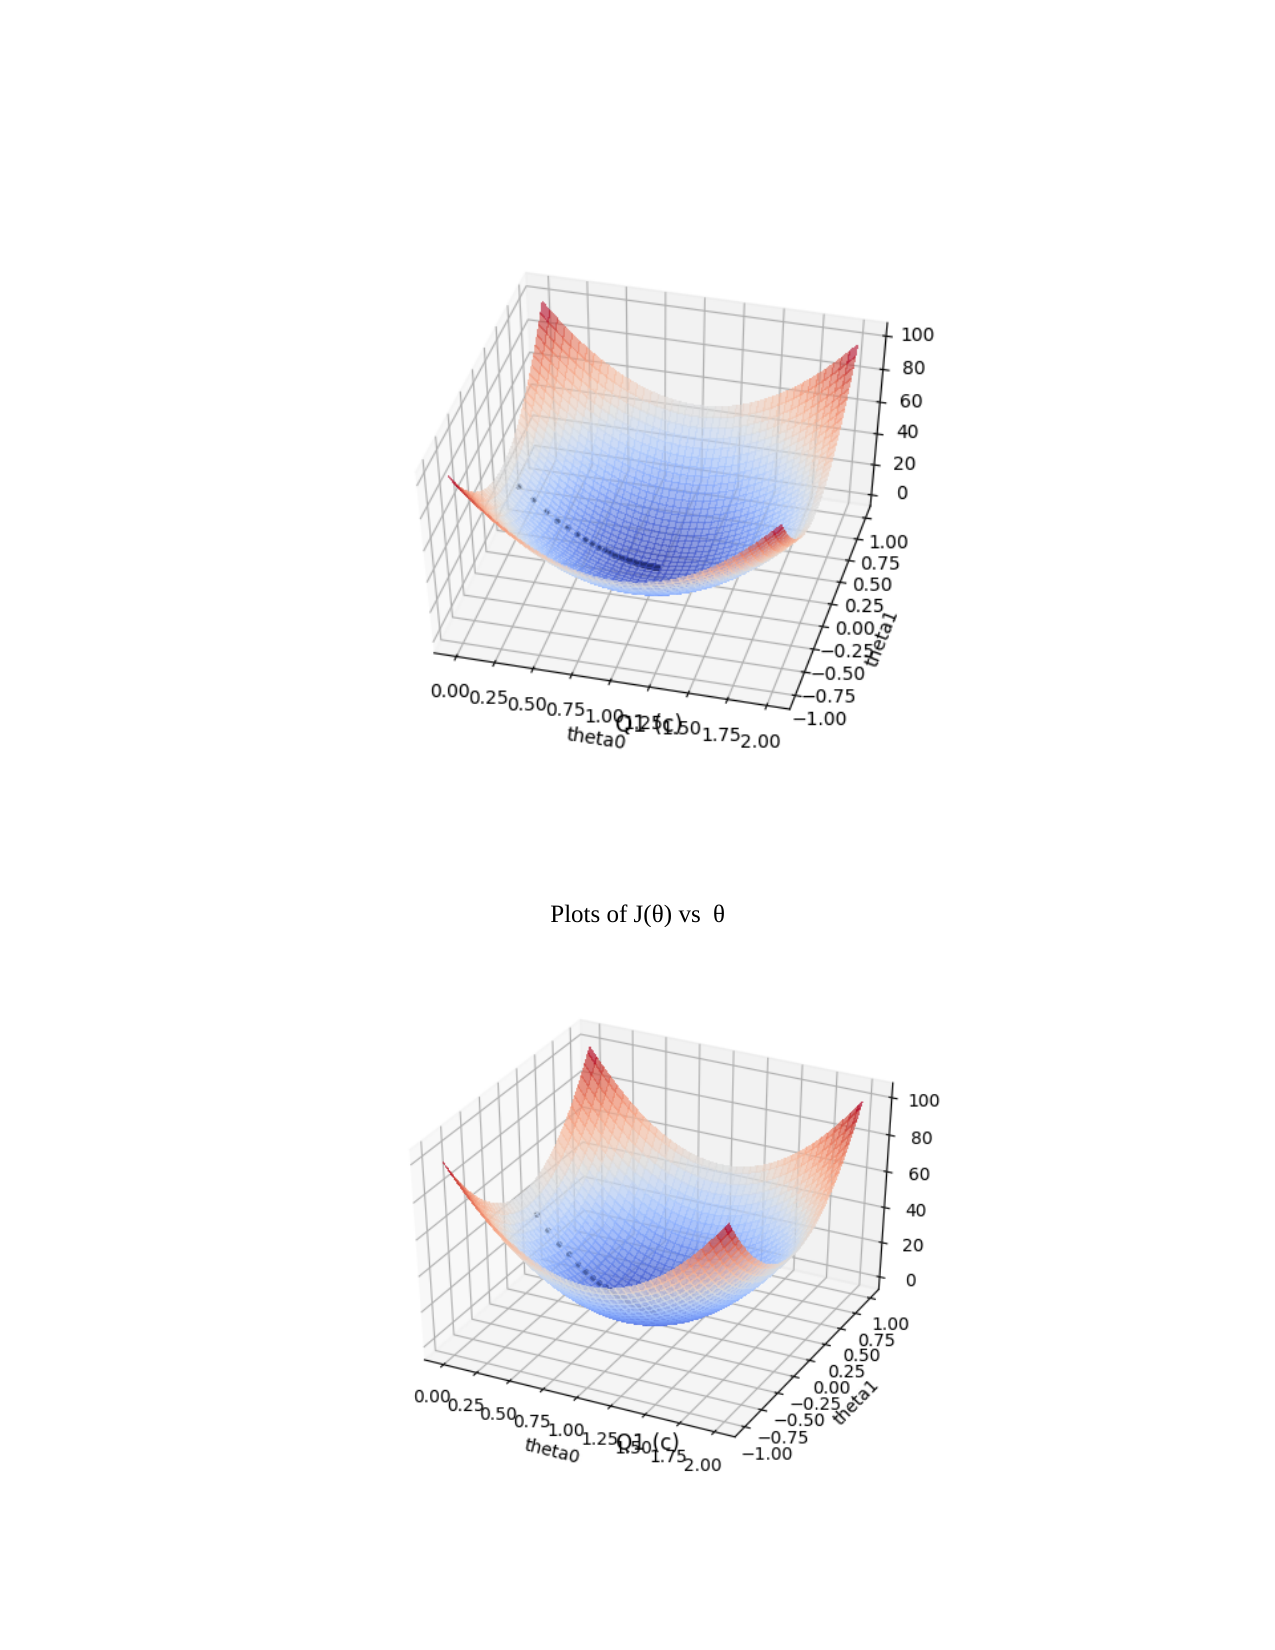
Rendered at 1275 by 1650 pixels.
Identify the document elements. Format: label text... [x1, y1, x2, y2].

picture [238, 927, 1037, 1526]
picture [213, 175, 1063, 813]
text Plots of J(θ) vs θ [118, 899, 1157, 927]
